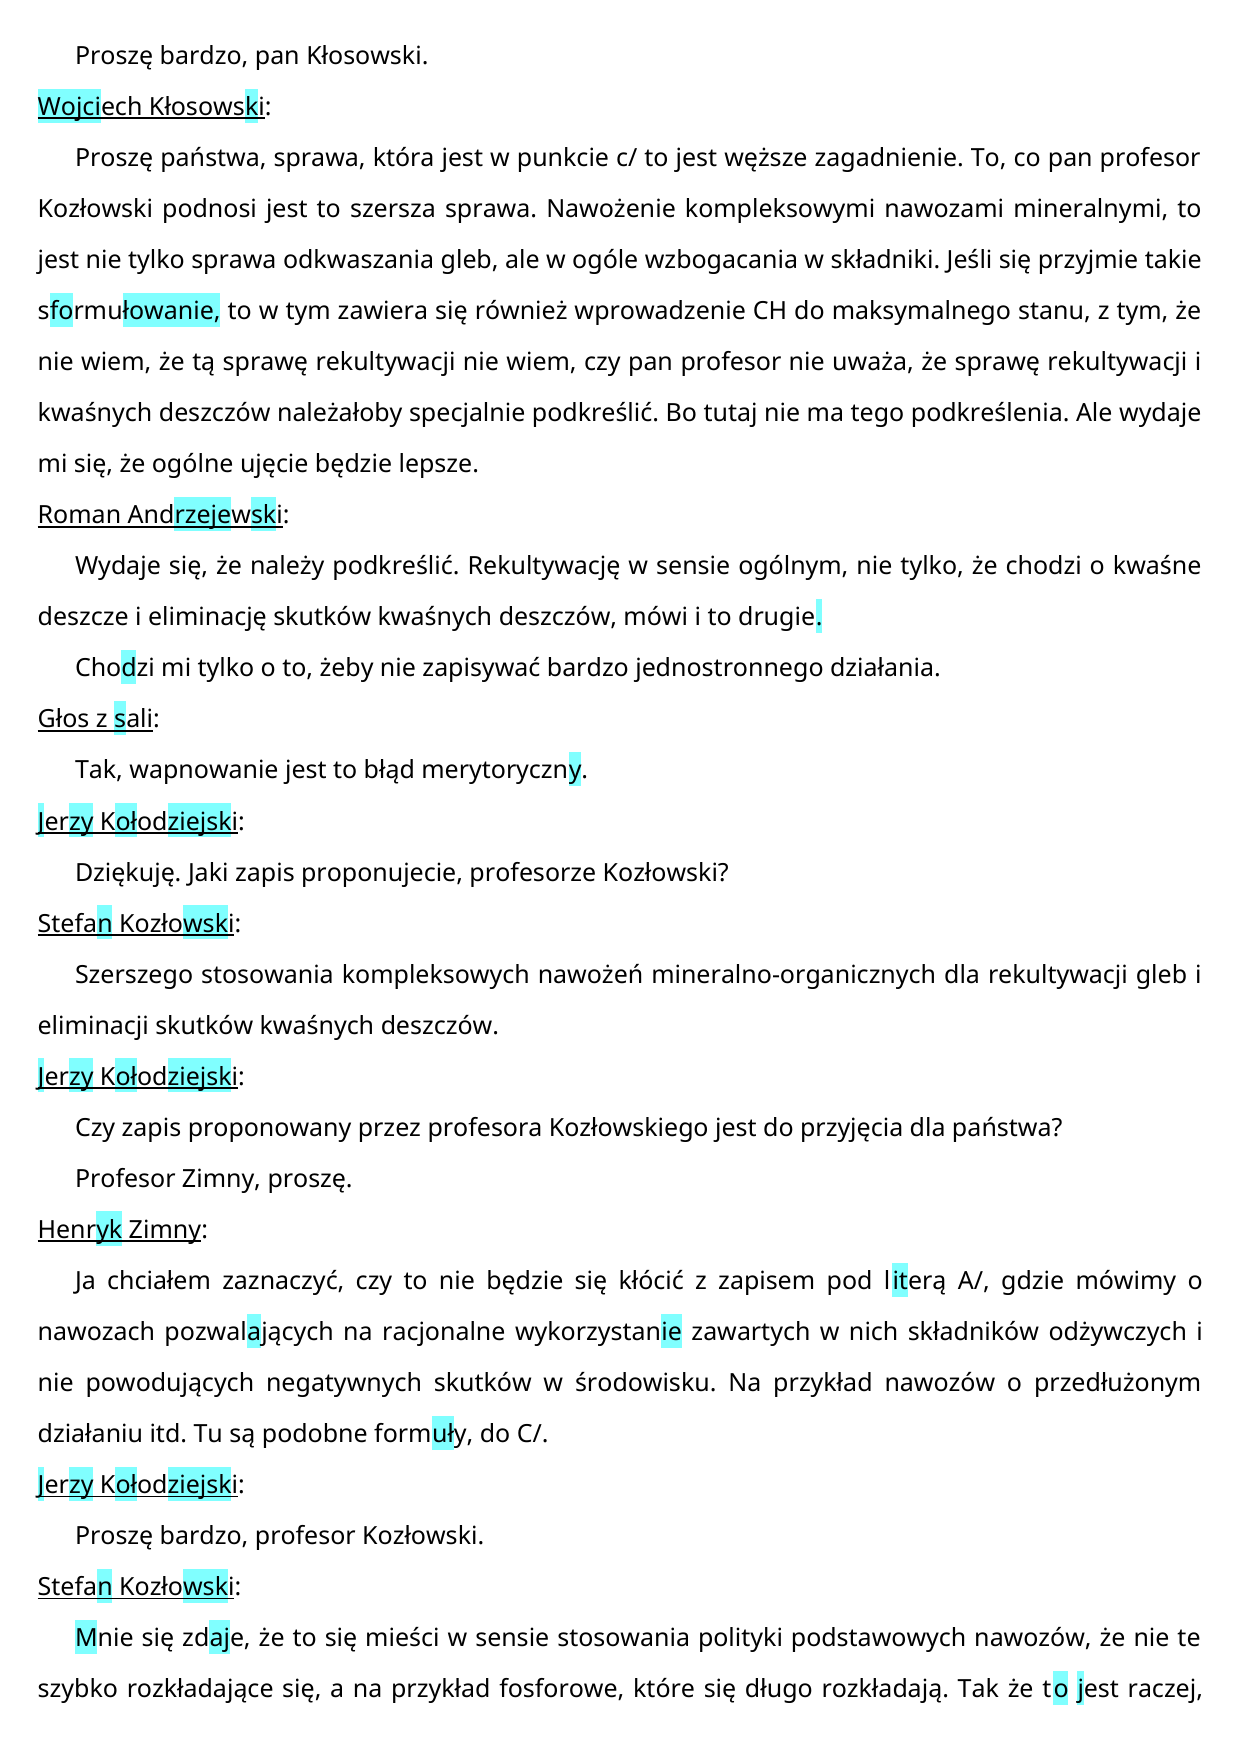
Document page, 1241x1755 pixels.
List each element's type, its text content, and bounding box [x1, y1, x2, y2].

text Stefan Kozłowski: [37, 1569, 1203, 1603]
text Profesor Zimny, proszę. [37, 1160, 1203, 1194]
text Wojciech Kłosowski: [37, 88, 1203, 123]
text Mnie się zdaje, że to się mieści w sensie stosowania polityki podstawowych nawozów, że nie te szybko rozkładające się, a na przykład fosforowe, które się długo rozkładają. Tak że to jest raczej, [37, 1620, 1203, 1705]
text Proszę państwa, sprawa, która jest w punkcie c/ to jest węższe zagadnienie. To, co pan profesor Kozłowski podnosi jest to szersza sprawa. Nawożenie kompleksowymi nawozami mineralnymi, to jest nie tylko sprawa odkwaszania gleb, ale w ogóle wzbogacania w składniki. Jeśli się przyjmie takie sformułowanie, to w tym zawiera się również wprowadzenie CH do maksymalnego stanu, z tym, że nie wiem, że tą sprawę rekultywacji nie wiem, czy pan profesor nie uważa, że sprawę rekultywacji i kwaśnych deszczów należałoby specjalnie podkreślić. Bo tutaj nie ma tego podkreślenia. Ale wydaje mi się, że ogólne ujęcie będzie lepsze. [37, 139, 1203, 480]
text Roman Andrzejewski: [37, 497, 1203, 531]
text Dziękuję. Jaki zapis proponujecie, profesorze Kozłowski? [37, 854, 1203, 888]
text Wydaje się, że należy podkreślić. Rekultywację w sensie ogólnym, nie tylko, że chodzi o kwaśne deszcze i eliminację skutków kwaśnych deszczów, mówi i to drugie. [37, 548, 1203, 633]
text Tak, wapnowanie jest to błąd merytoryczny. [37, 752, 1203, 786]
text Ja chciałem zaznaczyć, czy to nie będzie się kłócić z zapisem pod literą A/, gdzie mówimy o nawozach pozwalających na racjonalne wykorzystanie zawartych w nich składników odżywczych i nie powodujących negatywnych skutków w środowisku. Na przykład nawozów o przedłużonym działaniu itd. Tu są podobne formuły, do C/. [37, 1262, 1203, 1450]
text Szerszego stosowania kompleksowych nawożeń mineralno-organicznych dla rekultywacji gleb i eliminacji skutków kwaśnych deszczów. [37, 956, 1203, 1041]
text Jerzy Kołodziejski: [37, 803, 1203, 837]
text Jerzy Kołodziejski: [37, 1058, 1203, 1092]
text Henryk Zimny: [37, 1211, 1203, 1246]
text Proszę bardzo, profesor Kozłowski. [37, 1518, 1203, 1552]
text Stefan Kozłowski: [37, 905, 1203, 939]
text Czy zapis proponowany przez profesora Kozłowskiego jest do przyjęcia dla państwa? [37, 1109, 1203, 1143]
text Głos z sali: [37, 701, 1203, 735]
text Proszę bardzo, pan Kłosowski. [37, 37, 1203, 72]
text Chodzi mi tylko o to, żeby nie zapisywać bardzo jednostronnego działania. [37, 650, 1203, 684]
text Jerzy Kołodziejski: [37, 1467, 1203, 1501]
